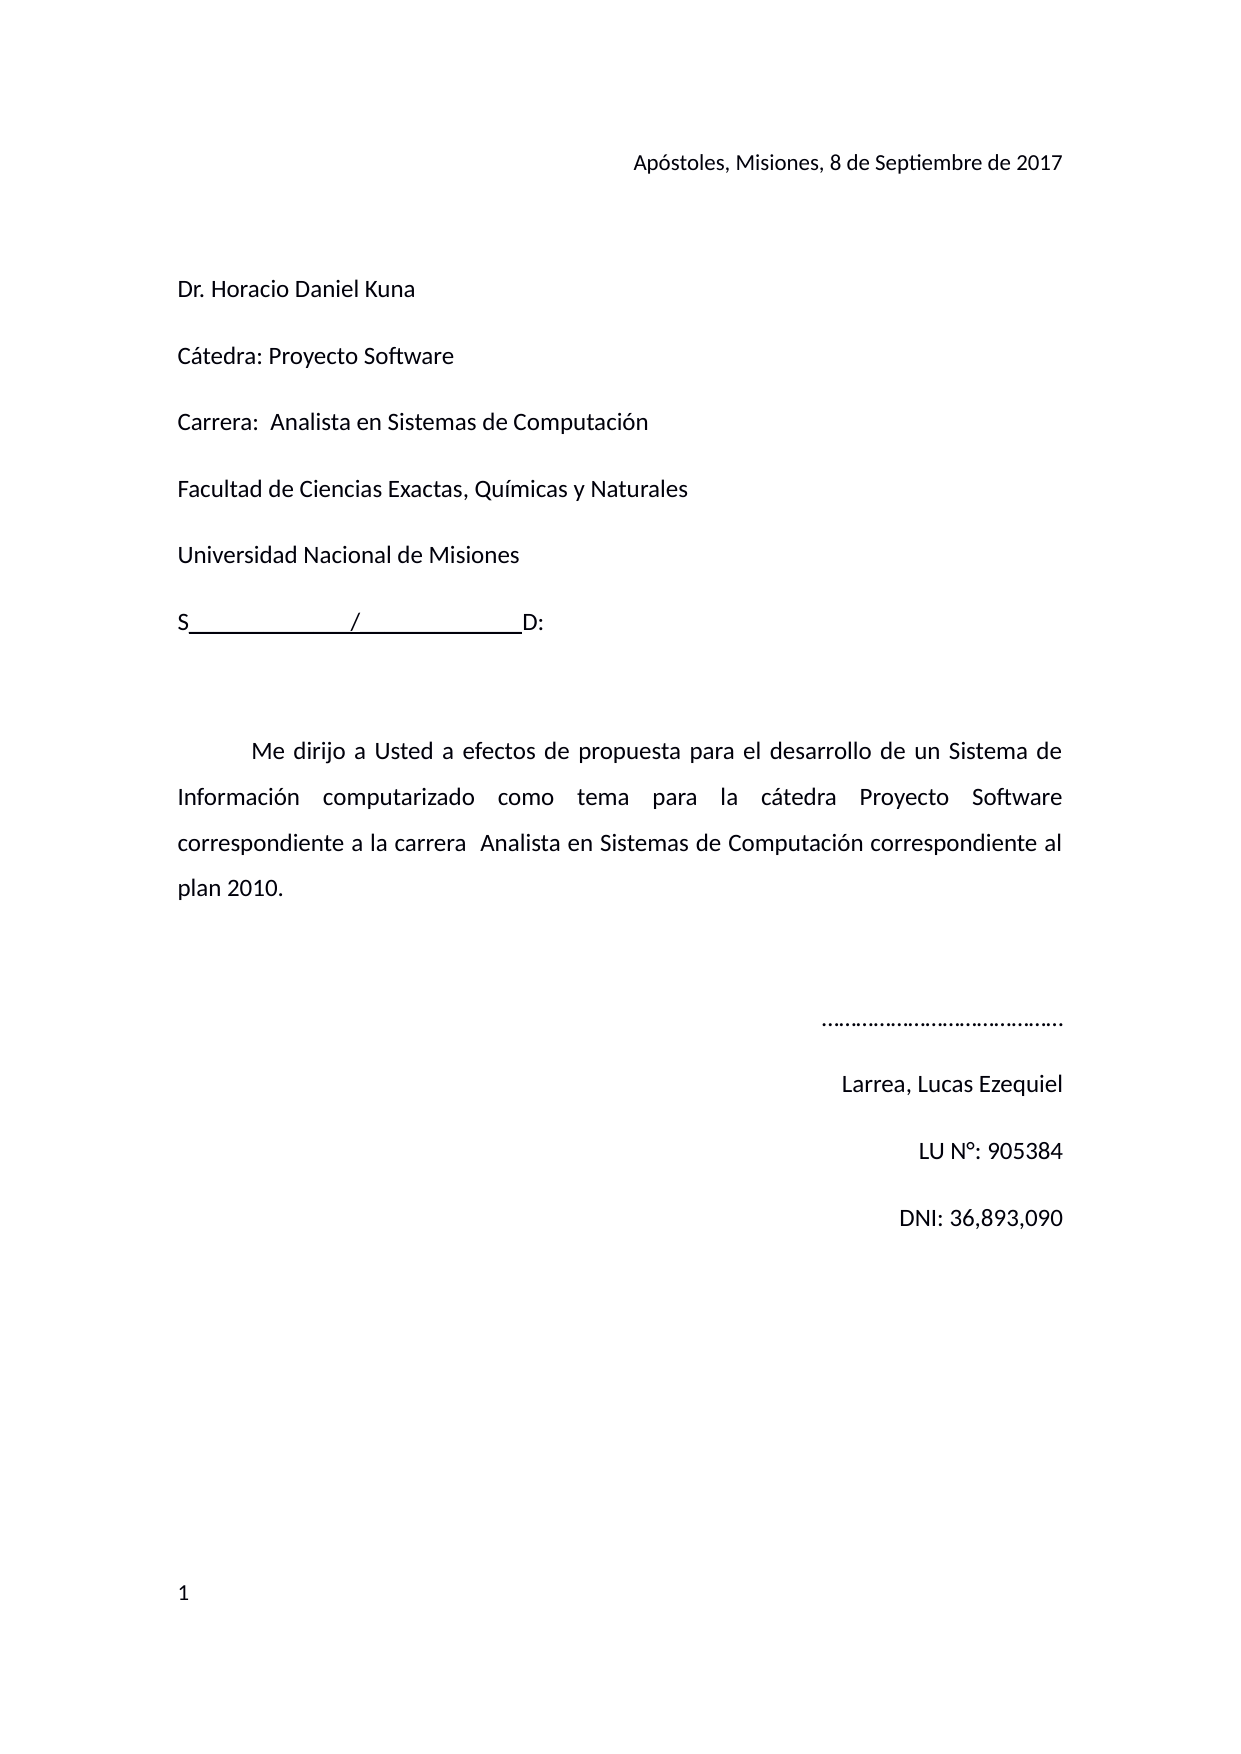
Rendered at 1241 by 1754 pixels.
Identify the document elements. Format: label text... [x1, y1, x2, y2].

text Facultad de Ciencias Exactas, Químicas y Naturales [177, 473, 1063, 503]
text S_____________/_____________D: [177, 606, 1063, 637]
text Cátedra: Proyecto Software [177, 340, 1063, 370]
text LU N°: 905384 [177, 1135, 1063, 1166]
text Me dirijo a Usted a efectos de propuesta para el desarrollo de un Sistema de Información computarizado como tema para la cátedra Proyecto Software correspondiente a la carrera Analista en Sistemas de Computación correspondiente al plan 2010. [177, 735, 1063, 903]
text Larrea, Lucas Ezequiel [177, 1068, 1063, 1099]
text Universidad Nacional de Misiones [177, 539, 1063, 570]
text Dr. Horacio Daniel Kuna [177, 273, 1063, 304]
text DNI: 36,893,090 [177, 1202, 1063, 1232]
text Apóstoles, Misiones, 8 de Septiembre de 2017 [177, 148, 1063, 176]
text Carrera: Analista en Sistemas de Computación [177, 406, 1063, 437]
text …………………………………… [177, 1002, 1063, 1032]
